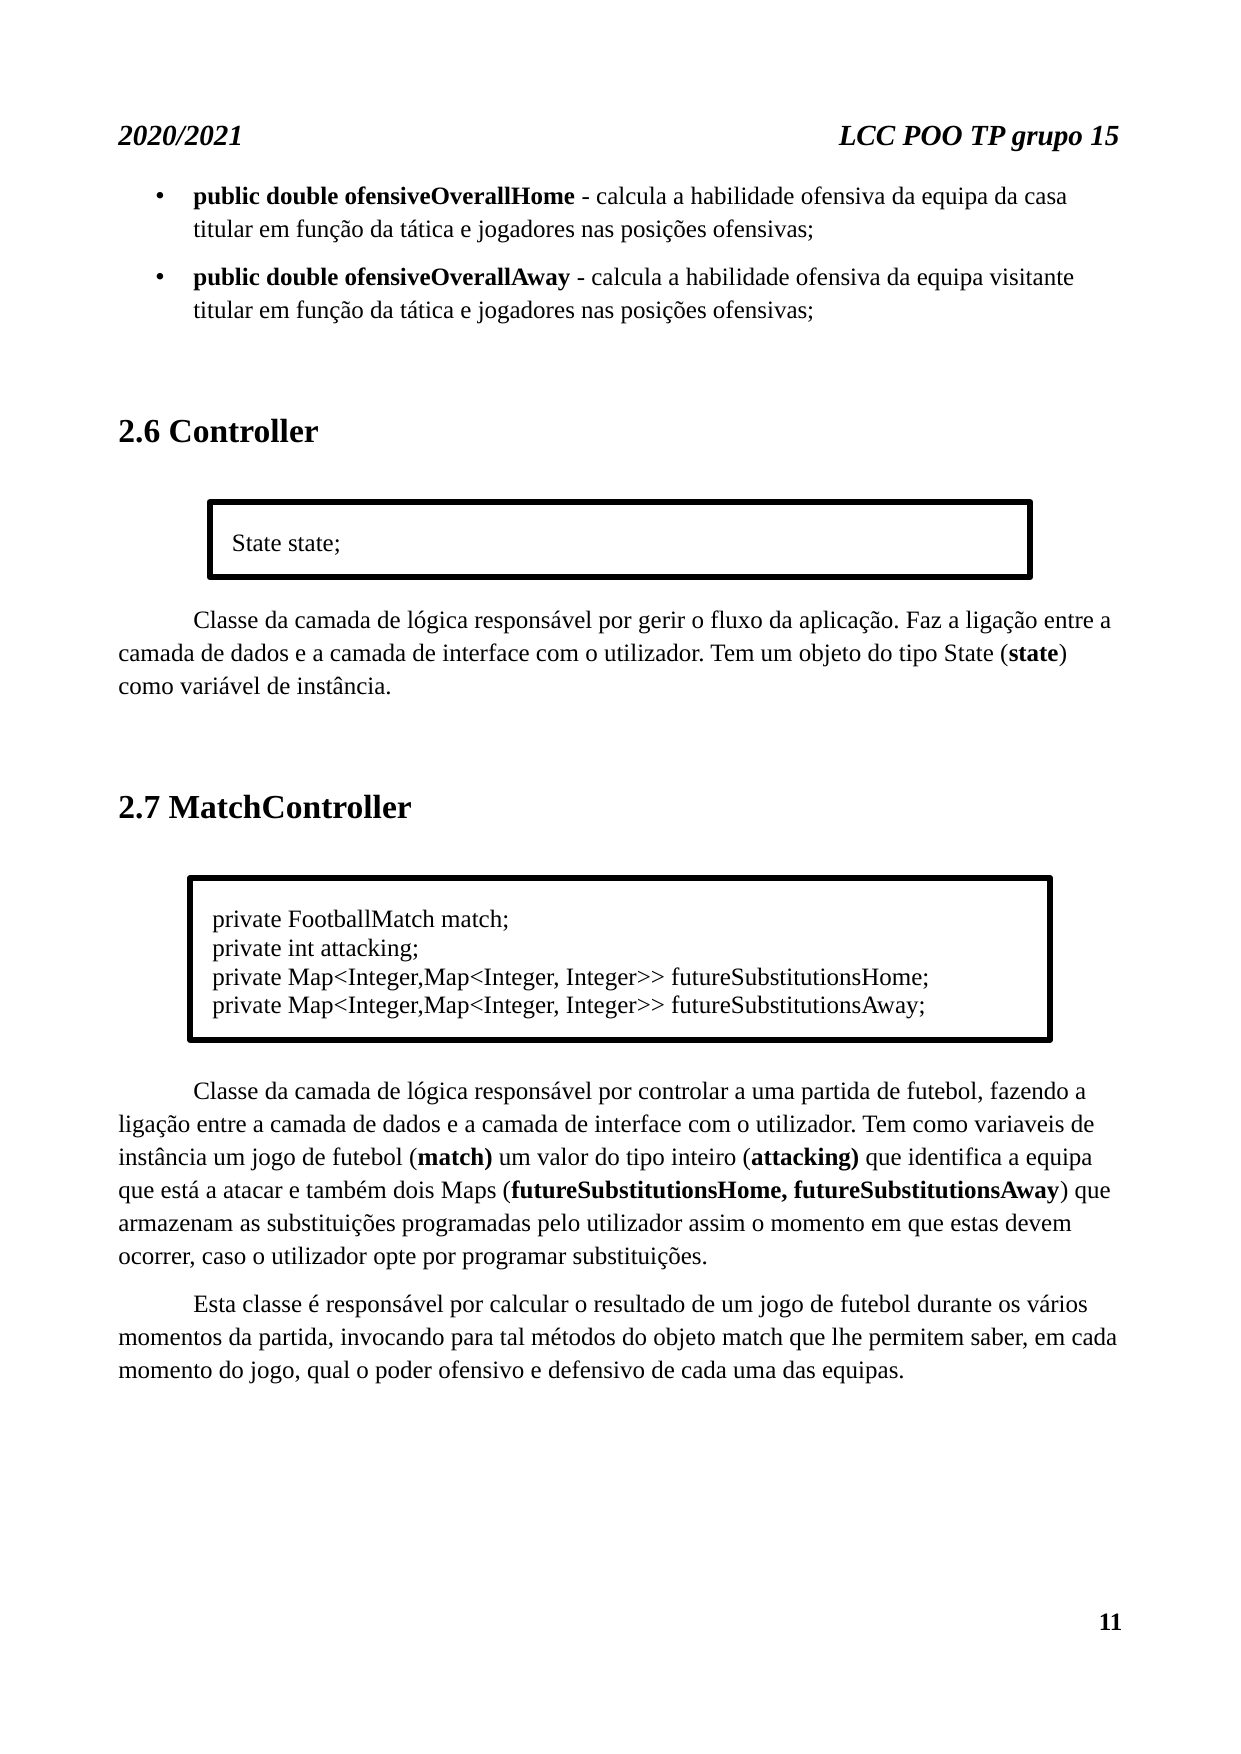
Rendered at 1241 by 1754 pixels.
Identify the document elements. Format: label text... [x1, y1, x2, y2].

list public double ofensiveOverallAway - calcula a habilidade ofensiva da equipa visitante titular em função da tática e jogadores nas posições ofensivas; [156, 262, 1122, 323]
list public double ofensiveOverallHome - calcula a habilidade ofensiva da equipa da casa titular em função da tática e jogadores nas posições ofensivas; [156, 181, 1122, 243]
text Esta classe é responsável por calcular o resultado de um jogo de futebol durante os vários momentos da partida, invocando para tal métodos do objeto match que lhe permitem saber, em cada momento do jogo, qual o poder ofensivo e defensivo de cada uma das equipas. [118, 1289, 1122, 1383]
text Classe da camada de lógica responsável por controlar a uma partida de futebol, fazendo a ligação entre a camada de dados e a camada de interface com o utilizador. Tem como variaveis de instância um jogo de futebol (match) um valor do tipo inteiro (attacking) que identifica a equipa que está a atacar e também dois Maps (futureSubstitutionsHome, futureSubstitutionsAway) que armazenam as substituições programadas pelo utilizador assim o momento em que estas devem ocorrer, caso o utilizador opte por programar substituições. [118, 1076, 1122, 1270]
subtitle 2.7 MatchController [118, 787, 1122, 826]
subtitle 2.6 Controller [118, 411, 1122, 449]
text Classe da camada de lógica responsável por gerir o fluxo da aplicação. Faz a ligação entre a camada de dados e a camada de interface com o utilizador. Tem um objeto do tipo State (state) como variável de instância. [118, 605, 1122, 699]
